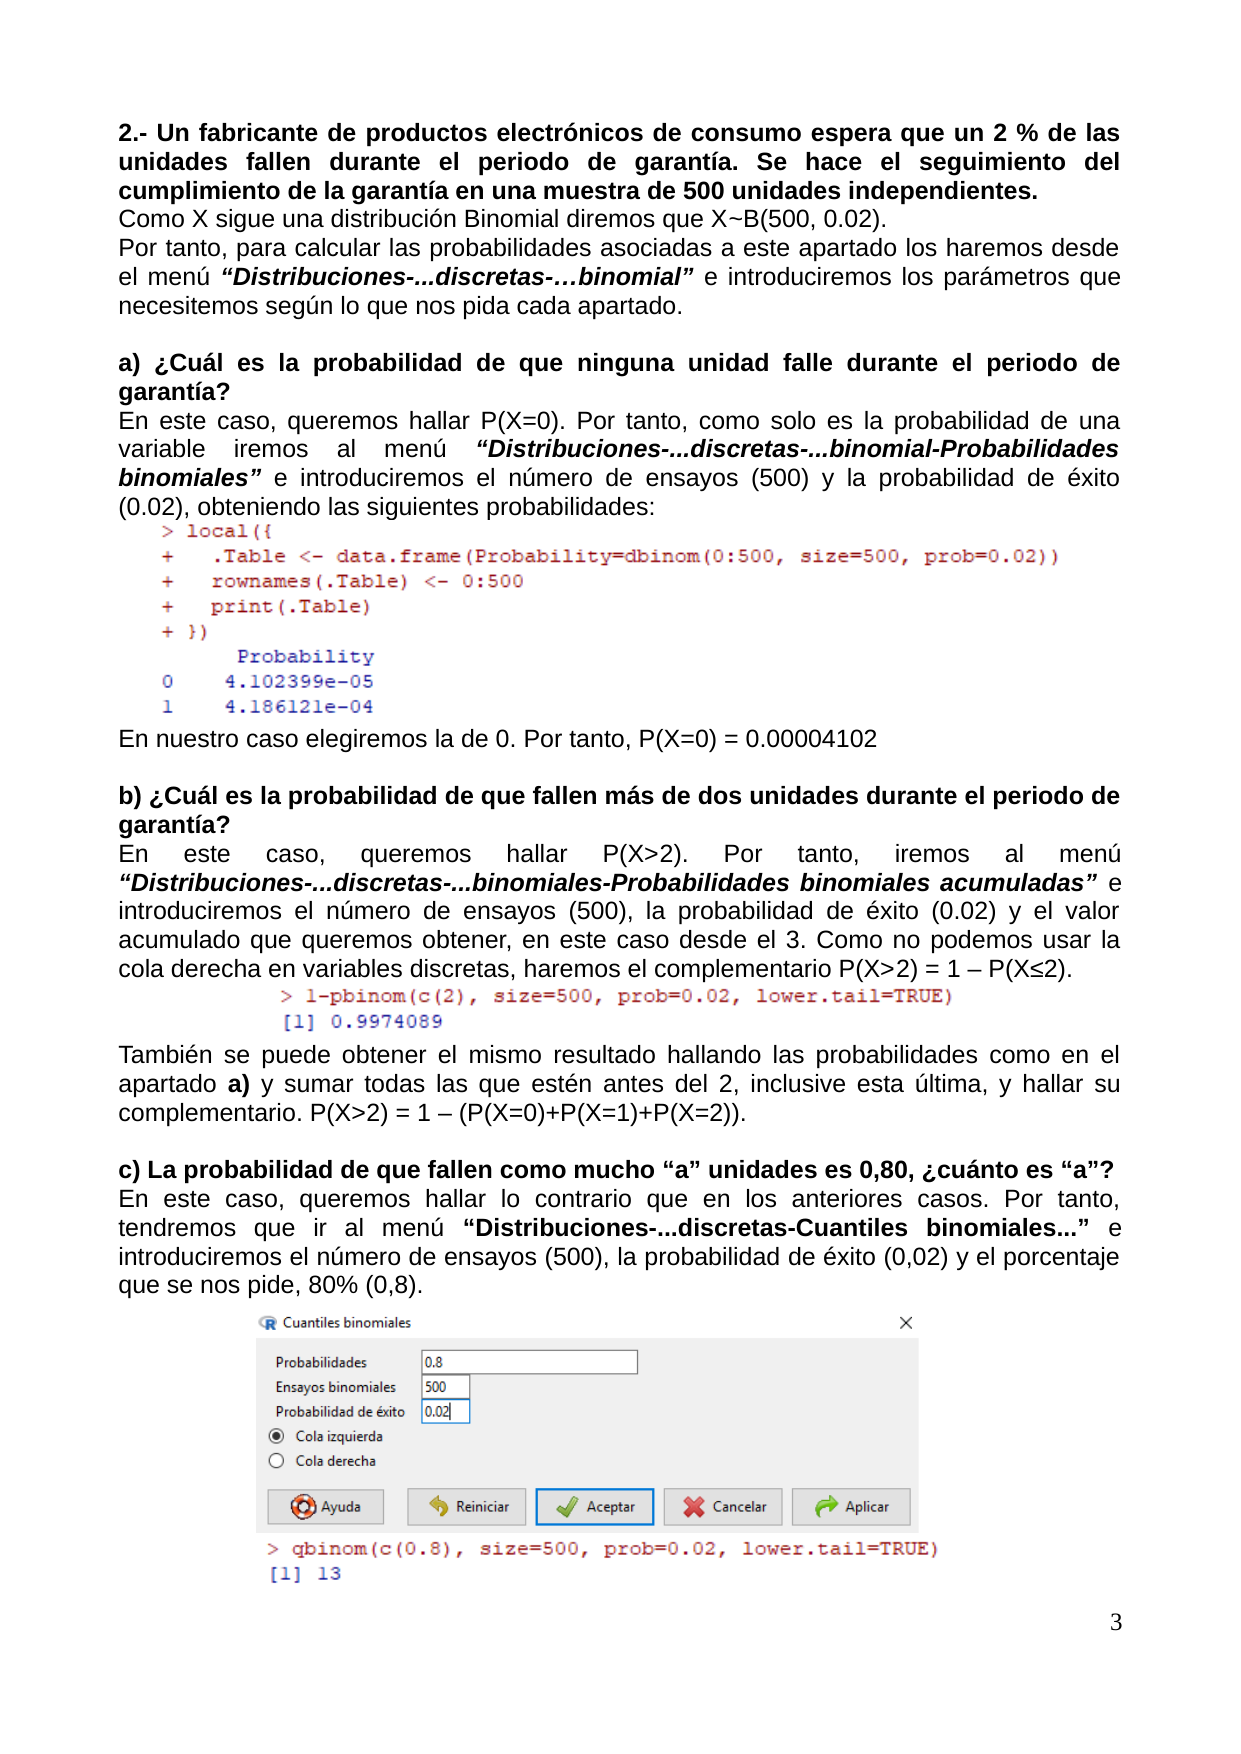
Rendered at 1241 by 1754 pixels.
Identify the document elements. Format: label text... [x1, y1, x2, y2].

text En nuestro caso elegiremos la de 0. Por tanto, P(X=0) = 0.00004102 [118, 521, 1122, 752]
text En este caso, queremos hallar P(X>2). Por tanto, iremos al menú “Distribuciones-...discretas-...binomiales-Probabilidades binomiales acumuladas” e introduciremos el número de ensayos (500), la probabilidad de éxito (0.02) y el valor acumulado que queremos obtener, en este caso desde el 3. Como no podemos usar la cola derecha en variables discretas, haremos el complementario P(X>2) = 1 – P(X≤2). [118, 839, 1122, 982]
text 2.- Un fabricante de productos electrónicos de consumo espera que un 2 % de las unidades fallen durante el periodo de garantía. Se hace el seguimiento del cumplimiento de la garantía en una muestra de 500 unidades independientes. [118, 118, 1122, 204]
text En este caso, queremos hallar lo contrario que en los anteriores casos. Por tanto, tendremos que ir al menú “Distribuciones-...discretas-Cuantiles binomiales...” e introduciremos el número de ensayos (500), la probabilidad de éxito (0,02) y el porcentaje que se nos pide, 80% (0,8). [118, 1184, 1122, 1299]
picture [271, 984, 969, 1041]
text a) ¿Cuál es la probabilidad de que ninguna unidad falle durante el periodo de garantía? [118, 348, 1122, 406]
text Como X sigue una distribución Binomial diremos que X~B(500, 0.02). [118, 204, 1122, 233]
picture [160, 520, 1080, 724]
text También se puede obtener el mismo resultado hallando las probabilidades como en el apartado a) y sumar todas las que estén antes del 2, inclusive esta última, y hallar su complementario. P(X>2) = 1 – (P(X=0)+P(X=1)+P(X=2)). [118, 982, 1122, 1127]
text En este caso, queremos hallar P(X=0). Por tanto, como solo es la probabilidad de una variable iremos al menú “Distribuciones-...discretas-...binomial-Probabilidades binomiales” e introduciremos el número de ensayos (500) y la probabilidad de éxito (0.02), obteniendo las siguientes probabilidades: [118, 406, 1122, 521]
text b) ¿Cuál es la probabilidad de que fallen más de dos unidades durante el periodo de garantía? [118, 781, 1122, 839]
text c) La probabilidad de que fallen como mucho “a” unidades es 0,80, ¿cuánto es “a”? [118, 1155, 1122, 1184]
text Por tanto, para calcular las probabilidades asociadas a este apartado los haremos desde el menú “Distribuciones-...discretas-…binomial” e introduciremos los parámetros que necesitemos según lo que nos pida cada apartado. [118, 233, 1122, 319]
picture [256, 1311, 947, 1594]
